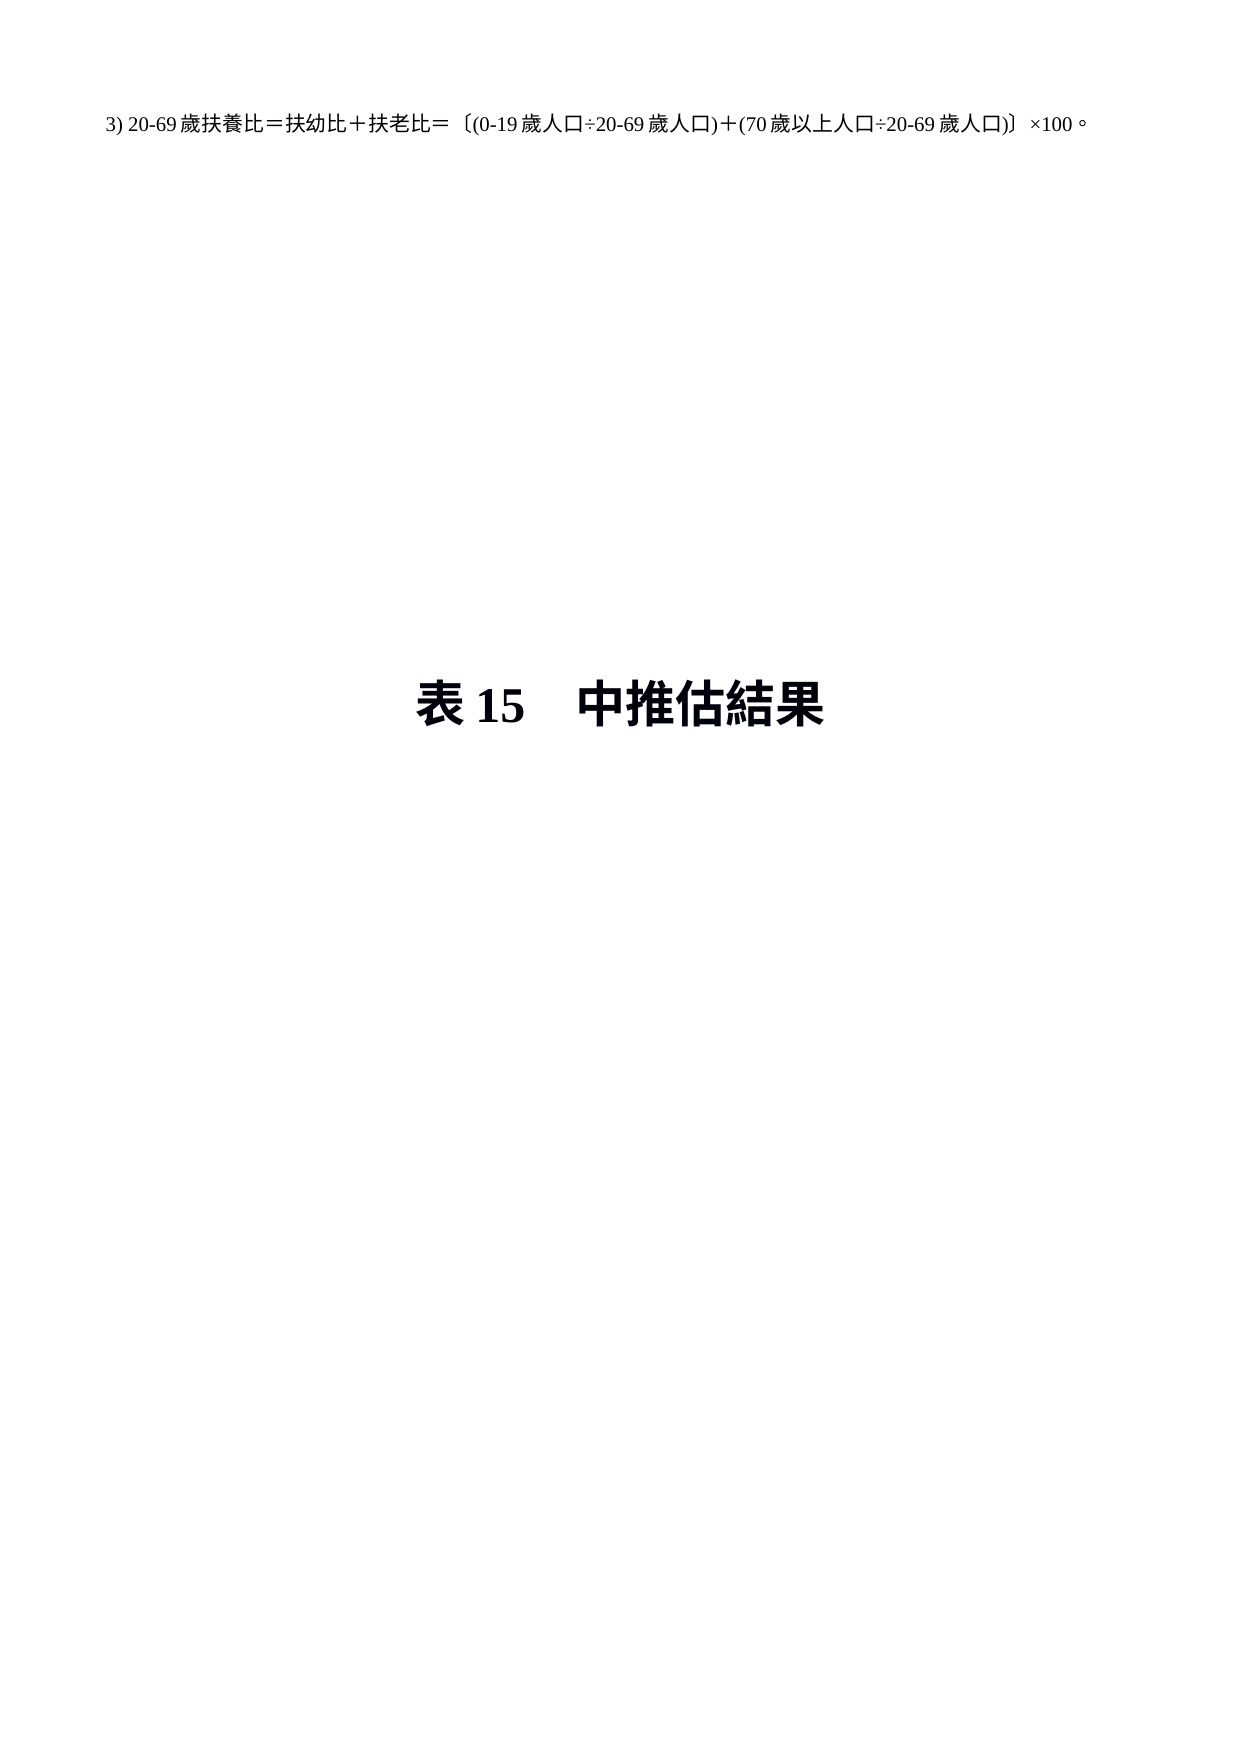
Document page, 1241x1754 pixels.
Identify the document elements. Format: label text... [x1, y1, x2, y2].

text 表15 中推估結果 [59, 665, 1181, 737]
text 3) 20-69歲扶養比＝扶幼比＋扶老比＝〔(0-19歲人口÷20-69歲人口)＋(70歲以上人口÷20-69歲人口)〕×100。 [105, 113, 1181, 136]
